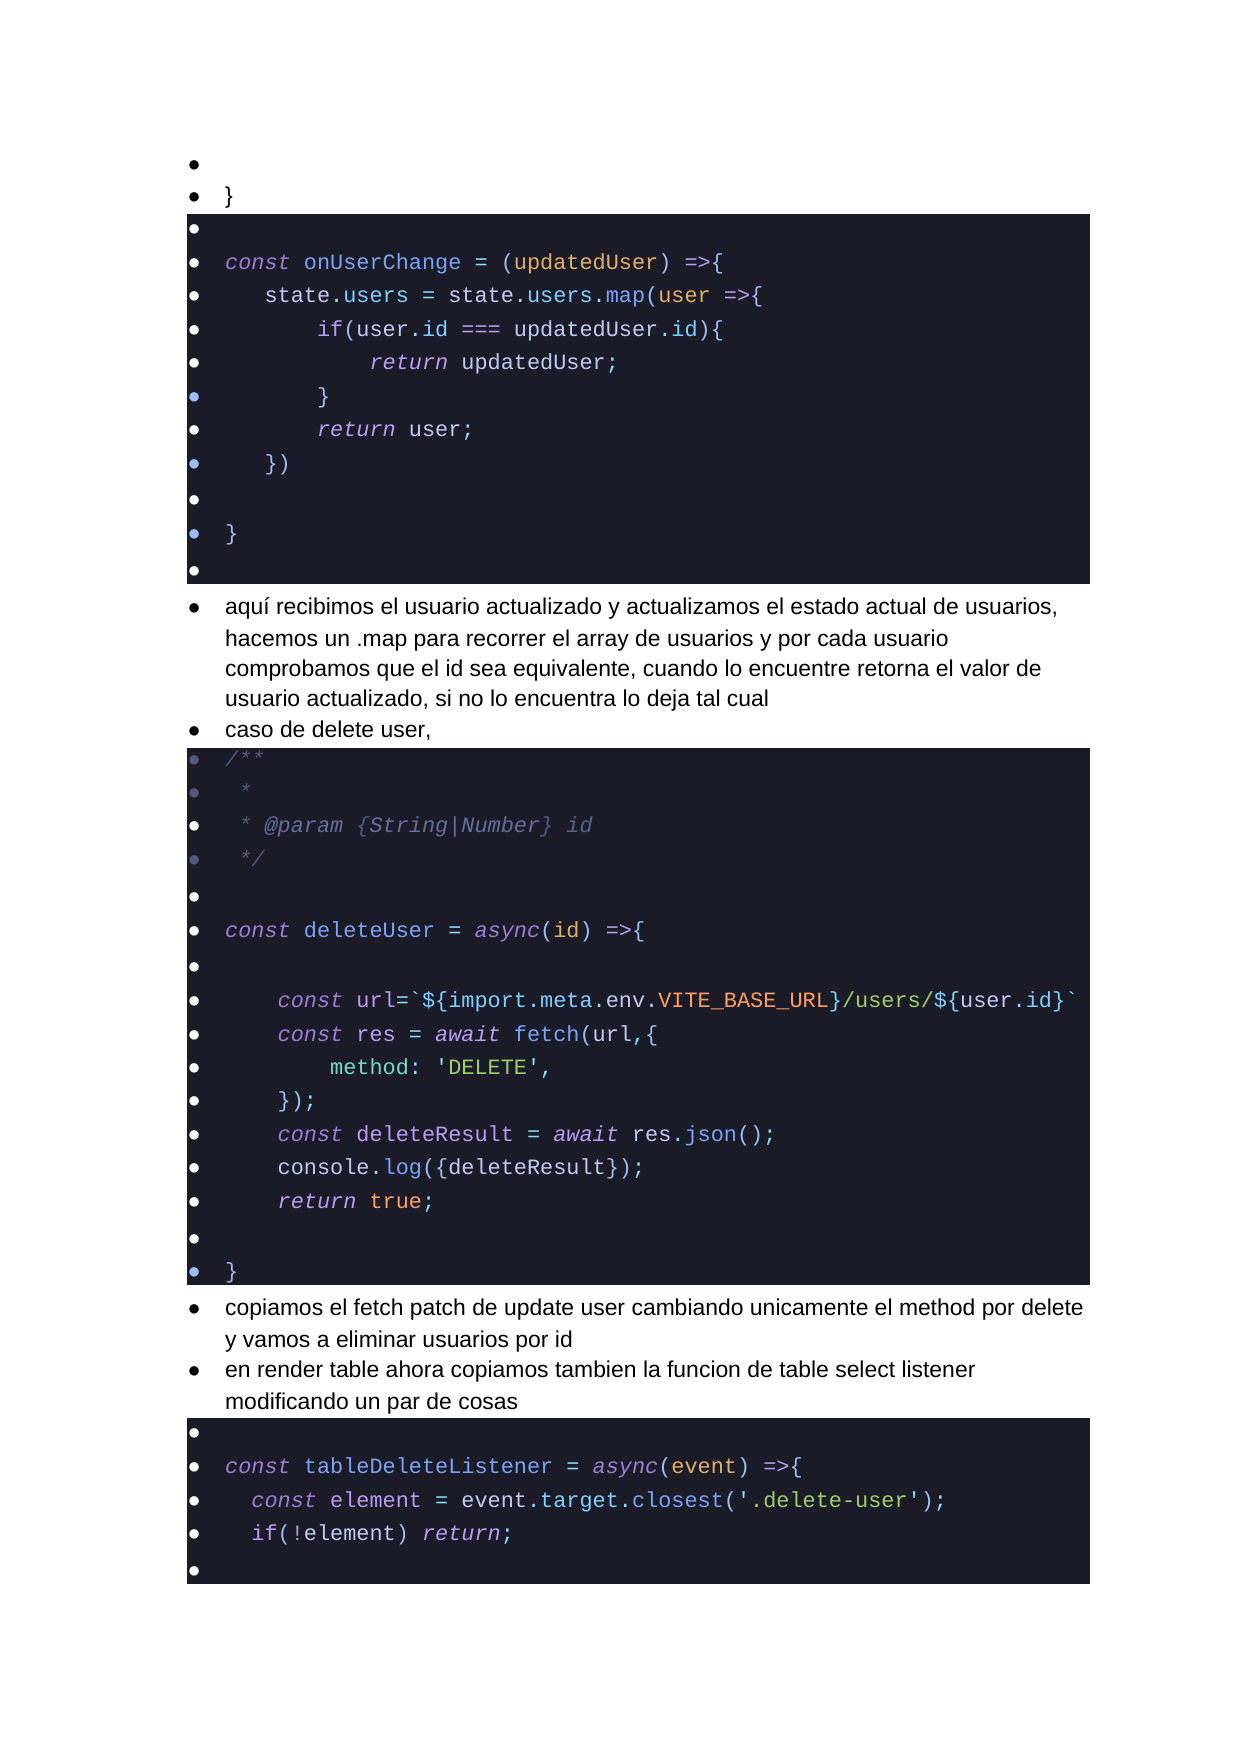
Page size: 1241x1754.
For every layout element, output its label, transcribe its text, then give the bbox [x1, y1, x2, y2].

list const url=`${import.meta.env.VITE_BASE_URL}/users/${user.id}` [187, 989, 1090, 1014]
list const tableDeleteListener = async(event) =>{ [187, 1455, 1090, 1480]
list } [187, 1261, 1090, 1285]
list return updatedUser; [187, 352, 1090, 376]
list const deleteResult = await res.json(); [187, 1123, 1090, 1148]
list } [187, 182, 1090, 210]
list return true; [187, 1190, 1090, 1215]
list caso de delete user, [187, 716, 1090, 744]
list } [187, 385, 1090, 410]
list aquí recibimos el usuario actualizado y actualizamos el estado actual de usuarios, hacemos un .map para recorrer el array de usuarios y por cada usuario comprobamos que el id sea equivalente, cuando lo encuentre retorna el valor de usuario actualizado, si no lo encuentra lo deja tal cual [187, 593, 1090, 712]
list copiamos el fetch patch de update user cambiando unicamente el method por delete y vamos a eliminar usuarios por id [187, 1294, 1090, 1352]
list en render table ahora copiamos tambien la funcion de table select listener modificando un par de cosas [187, 1356, 1090, 1414]
list return user; [187, 418, 1090, 443]
list const deleteUser = async(id) =>{ [187, 919, 1090, 943]
list console.log({deleteResult}); [187, 1157, 1090, 1181]
list }) [187, 452, 1090, 477]
list method: 'DELETE', [187, 1056, 1090, 1081]
list if(!element) return; [187, 1522, 1090, 1547]
list const element = event.target.closest('.delete-user'); [187, 1489, 1090, 1514]
list * [187, 781, 1090, 806]
list }); [187, 1090, 1090, 1114]
list const res = await fetch(url,{ [187, 1023, 1090, 1048]
list /** [187, 748, 1090, 773]
list state.users = state.users.map(user =>{ [187, 285, 1090, 309]
list if(user.id === updatedUser.id){ [187, 318, 1090, 343]
list const onUserChange = (updatedUser) =>{ [187, 251, 1090, 276]
list */ [187, 848, 1090, 873]
list } [187, 522, 1090, 547]
list * @param {String|Number} id [187, 815, 1090, 839]
